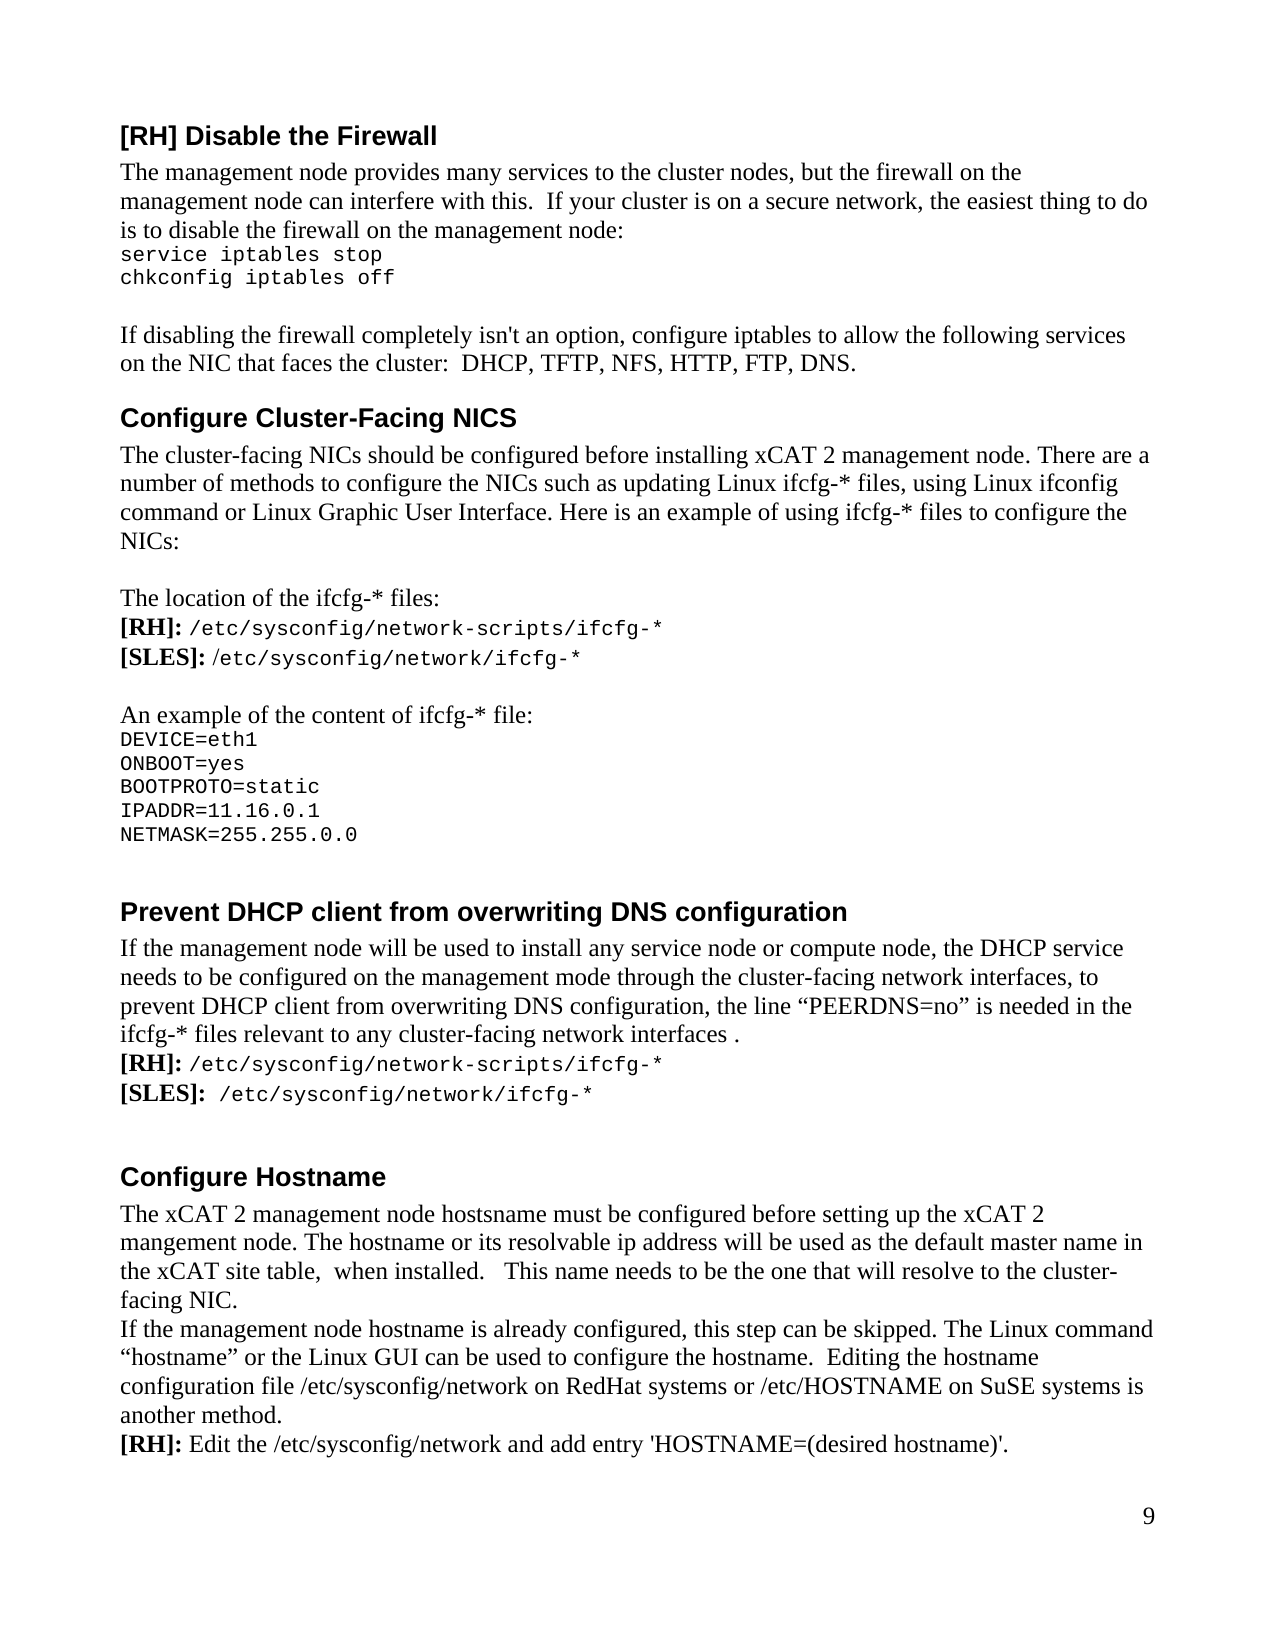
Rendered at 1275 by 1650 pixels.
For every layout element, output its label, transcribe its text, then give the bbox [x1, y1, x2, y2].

text The xCAT 2 management node hostsname must be configured before setting up the xCAT 2 mangement node. The hostname or its resolvable ip address will be used as the default master name in the xCAT site table, when installed. This name needs to be the one that will resolve to the cluster-facing NIC. [120, 1199, 1155, 1314]
text [RH]: /etc/sysconfig/network-scripts/ifcfg-* [120, 612, 1155, 642]
text BOOTPROTO=static [120, 776, 1155, 800]
text NETMASK=255.255.0.0 [120, 823, 1155, 847]
text [SLES]: /etc/sysconfig/network/ifcfg-* [120, 642, 1155, 671]
text An example of the content of ifcfg-* file: [120, 700, 1155, 729]
text ONBOOT=yes [120, 753, 1155, 776]
subtitle Configure Cluster-Facing NICS [120, 402, 1155, 433]
subtitle Prevent DHCP client from overwriting DNS configuration [120, 896, 1155, 927]
text DEVICE=eth1 [120, 729, 1155, 753]
text IPADDR=11.16.0.1 [120, 800, 1155, 823]
text If the management node will be used to install any service node or compute node, the DHCP service needs to be configured on the management mode through the cluster-facing network interfaces, to prevent DHCP client from overwriting DNS configuration, the line “PEERDNS=no” is needed in the ifcfg-* files relevant to any cluster-facing network interfaces . [120, 933, 1155, 1048]
subtitle Configure Hostname [120, 1161, 1155, 1192]
text service iptables stop [120, 244, 1155, 267]
text The location of the ifcfg-* files: [120, 583, 1155, 612]
text The management node provides many services to the cluster nodes, but the firewall on the management node can interfere with this. If your cluster is on a secure network, the easiest thing to do is to disable the firewall on the management node: [120, 157, 1155, 244]
text chkconfig iptables off [120, 267, 1155, 291]
text [SLES]: /etc/sysconfig/network/ifcfg-* [120, 1078, 1155, 1107]
text If the management node hostname is already configured, this step can be skipped. The Linux command “hostname” or the Linux GUI can be used to configure the hostname. Editing the hostname configuration file /etc/sysconfig/network on RedHat systems or /etc/HOSTNAME on SuSE systems is another method. [120, 1314, 1155, 1429]
text The cluster-facing NICs should be configured before installing xCAT 2 management node. There are a number of methods to configure the NICs such as updating Linux ifcfg-* files, using Linux ifconfig command or Linux Graphic User Interface. Here is an example of using ifcfg-* files to configure the NICs: [120, 440, 1155, 555]
text [RH]: /etc/sysconfig/network-scripts/ifcfg-* [120, 1048, 1155, 1078]
text [RH]: Edit the /etc/sysconfig/network and add entry 'HOSTNAME=(desired hostname)'. [120, 1429, 1155, 1457]
text If disabling the firewall completely isn't an option, configure iptables to allow the following services on the NIC that faces the cluster: DHCP, TFTP, NFS, HTTP, FTP, DNS. [120, 320, 1155, 377]
subtitle [RH] Disable the Firewall [120, 120, 1155, 151]
